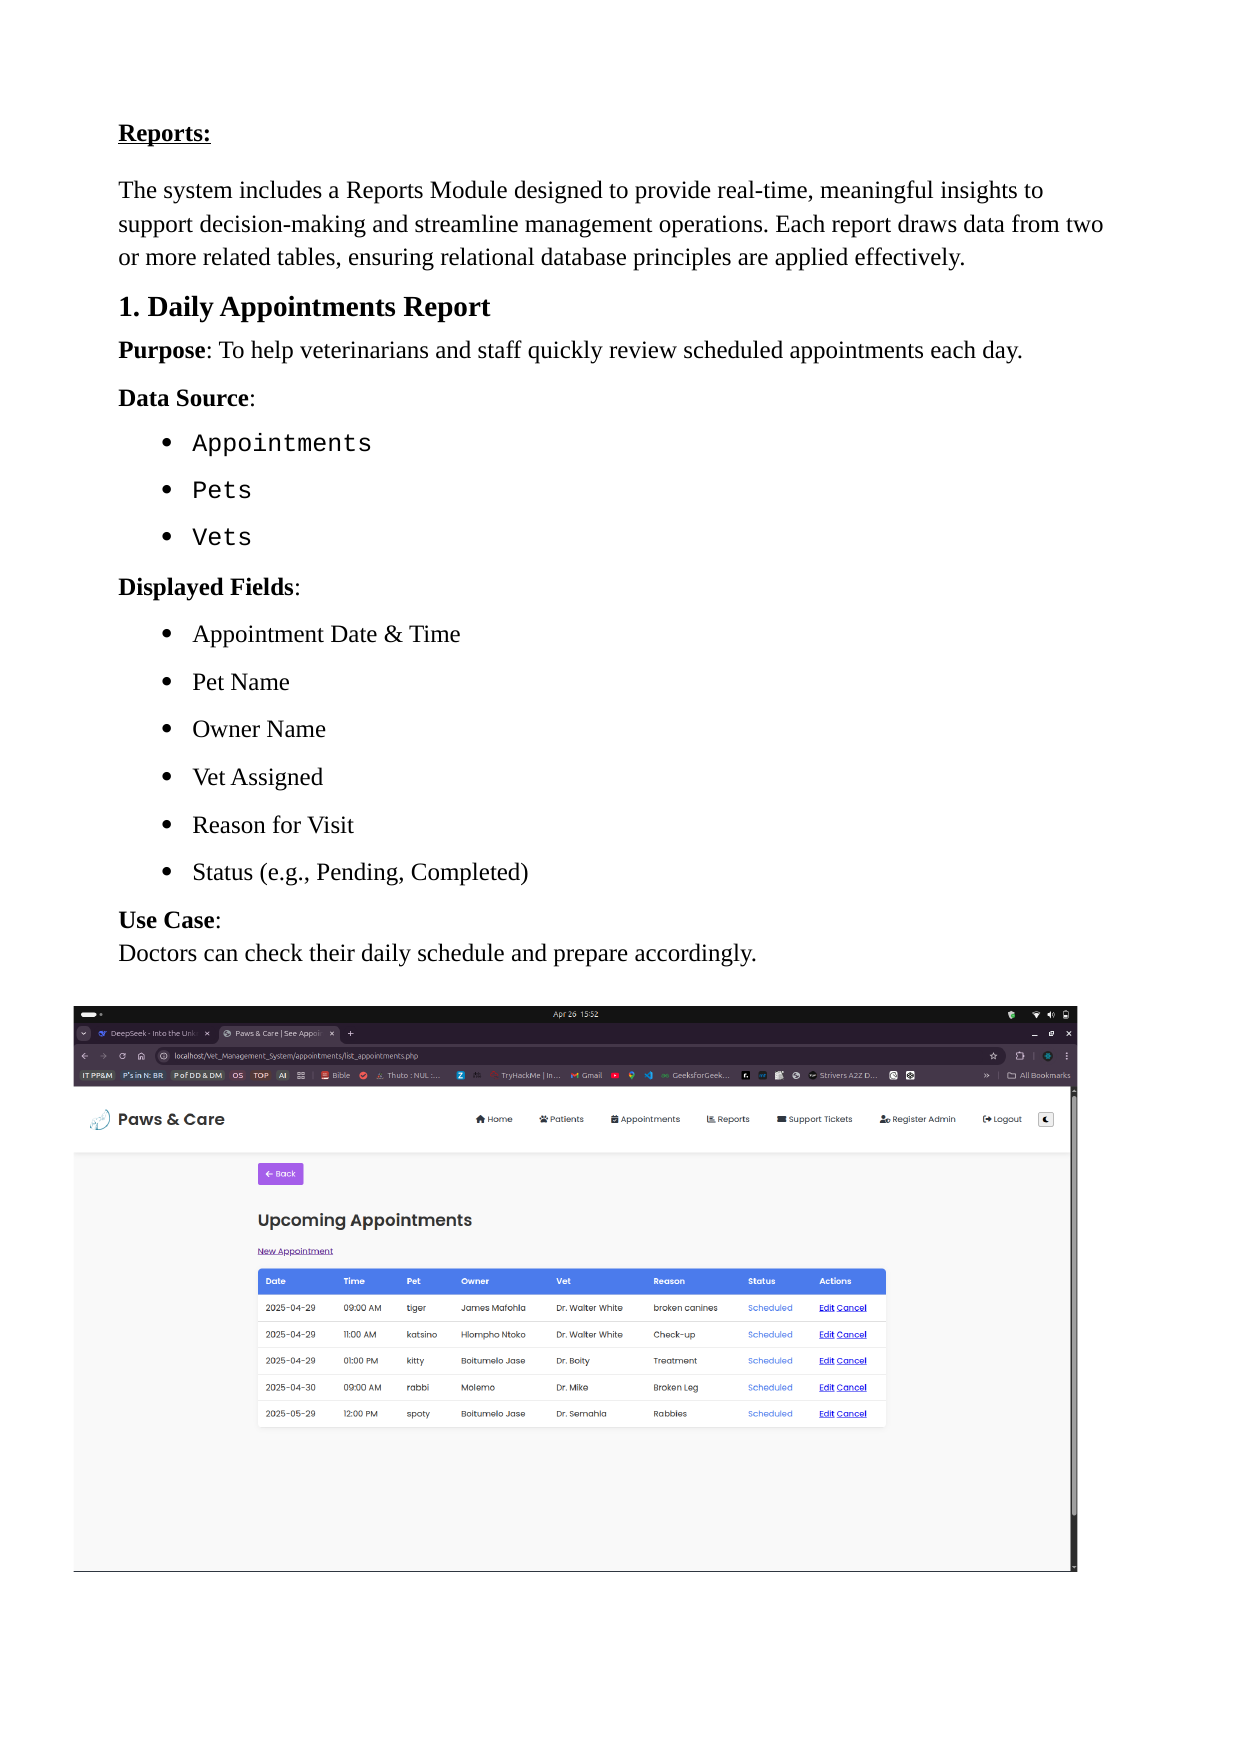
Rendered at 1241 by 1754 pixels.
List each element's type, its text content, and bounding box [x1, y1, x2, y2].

text Purpose: To help veterinarians and staff quickly review scheduled appointments each day. [118, 335, 1122, 364]
list Vet Assigned [162, 762, 1122, 791]
list Pet Name [162, 667, 1122, 696]
list Appointment Date & Time [162, 619, 1122, 648]
list Vets [162, 525, 1122, 553]
text The system includes a Reports Module designed to provide real-time, meaningful insights to support decision-making and streamline management operations. Each report draws data from two or more related tables, ensuring relational database principles are applied effectively. [118, 176, 1122, 270]
picture [73, 1006, 1078, 1572]
text Displayed Fields: [118, 572, 1122, 601]
text Use Case: Doctors can check their daily schedule and prepare accordingly. [118, 905, 1122, 967]
text Data Source: [118, 383, 1122, 412]
list Reason for Visit [162, 810, 1122, 838]
list Pets [162, 478, 1122, 506]
list Owner Name [162, 714, 1122, 743]
list Appointments [162, 431, 1122, 459]
list Status (e.g., Pending, Completed) [162, 857, 1122, 886]
subtitle 1. Daily Appointments Report [118, 289, 1122, 323]
text Reports: [118, 118, 1122, 147]
